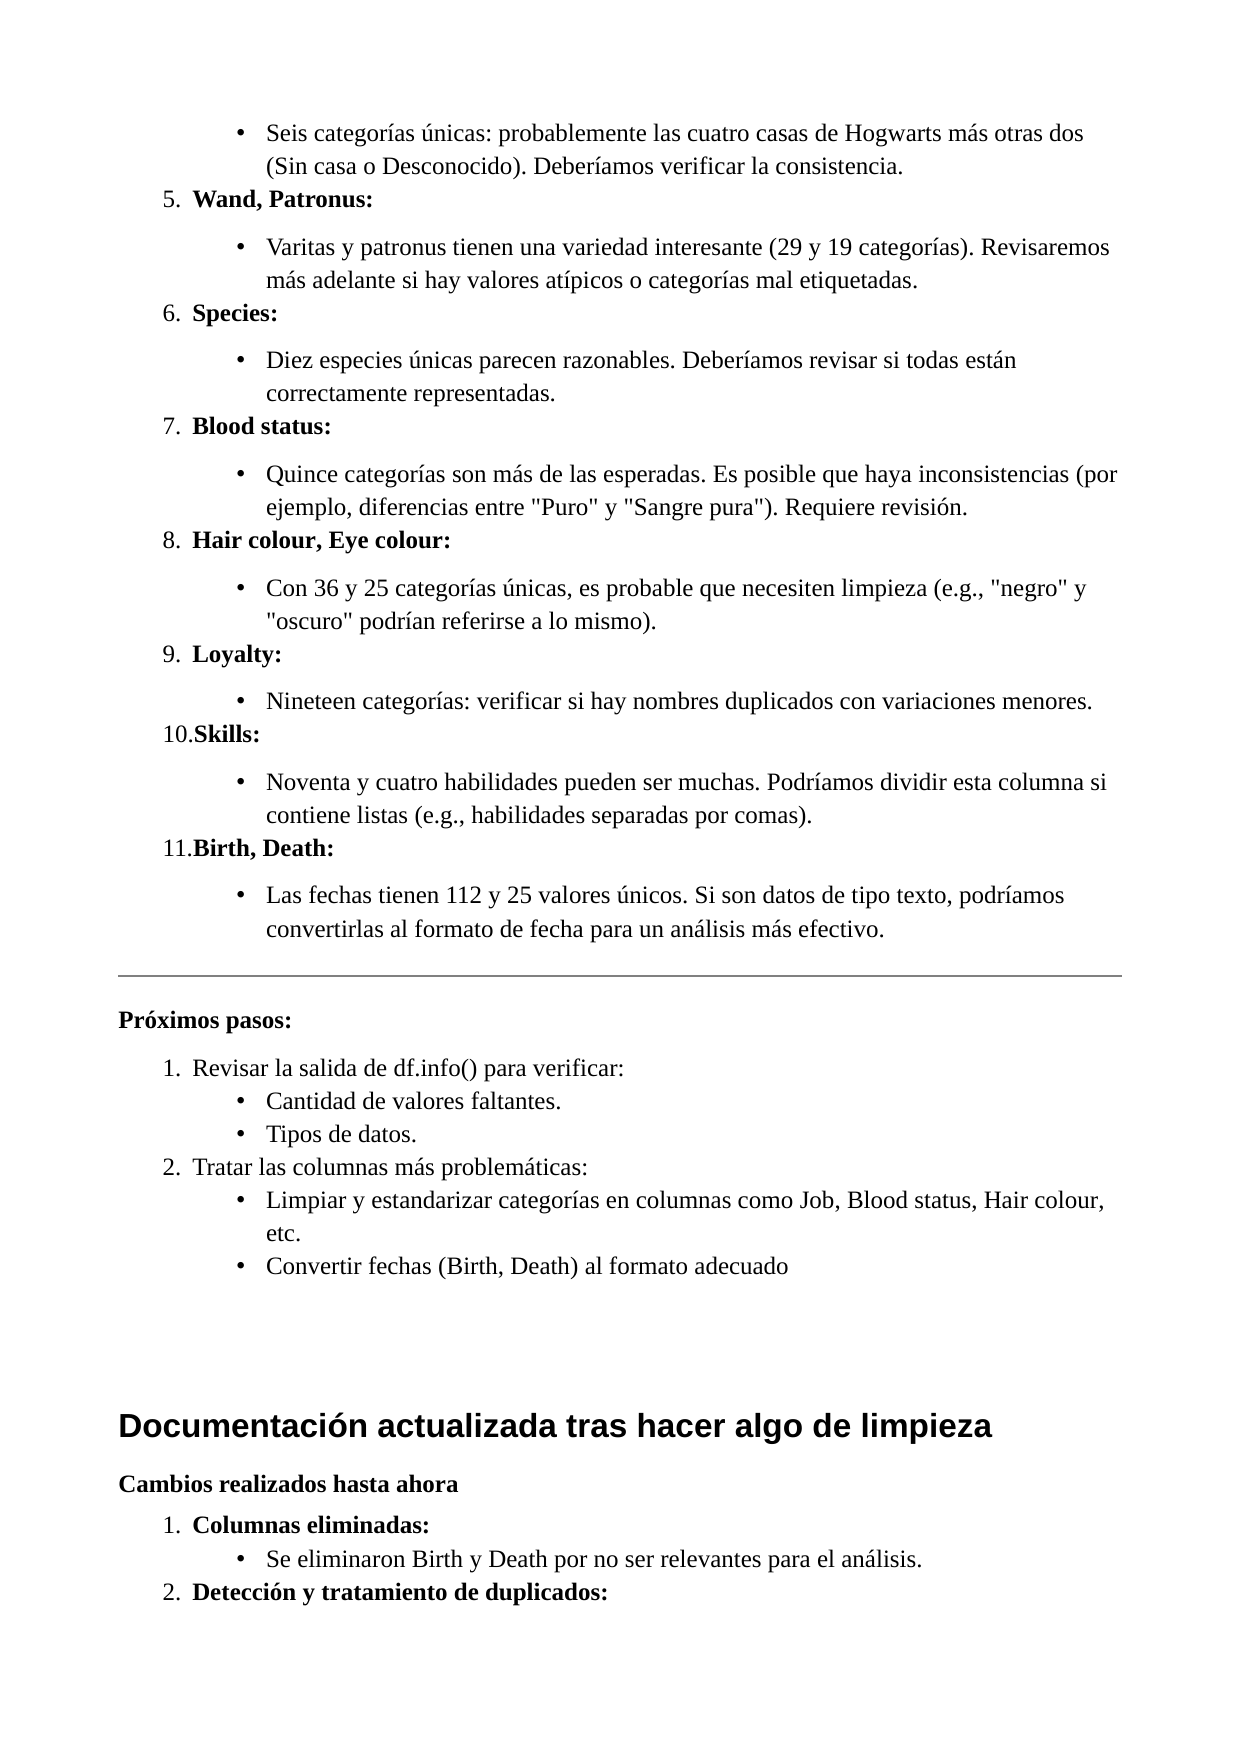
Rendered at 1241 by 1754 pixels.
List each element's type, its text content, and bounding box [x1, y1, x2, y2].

list Loyalty: [162, 639, 1122, 667]
list Con 36 y 25 categorías únicas, es probable que necesiten limpieza (e.g., "negro" y "oscuro" podrían referirse a lo mismo). [236, 573, 1122, 634]
list Nineteen categorías: verificar si hay nombres duplicados con variaciones menores. [236, 686, 1122, 715]
list Blood status: [162, 411, 1122, 440]
list Se eliminaron Birth y Death por no ser relevantes para el análisis. [236, 1544, 1122, 1572]
list Noventa y cuatro habilidades pueden ser muchas. Podríamos dividir esta columna si contiene listas (e.g., habilidades separadas por comas). [236, 767, 1122, 829]
list Birth, Death: [162, 833, 1122, 862]
list Convertir fechas (Birth, Death) al formato adecuado [236, 1251, 1122, 1280]
list Cantidad de valores faltantes. [236, 1086, 1122, 1115]
subtitle Documentación actualizada tras hacer algo de limpieza [118, 1406, 1122, 1444]
list Seis categorías únicas: probablemente las cuatro casas de Hogwarts más otras dos (Sin casa o Desconocido). Deberíamos verificar la consistencia. [236, 118, 1122, 180]
subtitle Cambios realizados hasta ahora [118, 1469, 1122, 1498]
list Revisar la salida de df.info() para verificar: [162, 1053, 1122, 1082]
list Varitas y patronus tienen una variedad interesante (29 y 19 categorías). Revisaremos más adelante si hay valores atípicos o categorías mal etiquetadas. [236, 232, 1122, 293]
list Tratar las columnas más problemáticas: [162, 1152, 1122, 1181]
list Limpiar y estandarizar categorías en columnas como Job, Blood status, Hair colour, etc. [236, 1185, 1122, 1247]
list Diez especies únicas parecen razonables. Deberíamos revisar si todas están correctamente representadas. [236, 345, 1122, 407]
list Tipos de datos. [236, 1119, 1122, 1148]
list Species: [162, 298, 1122, 327]
list Columnas eliminadas: [162, 1511, 1122, 1539]
list Skills: [162, 719, 1122, 748]
list Las fechas tienen 112 y 25 valores únicos. Si son datos de tipo texto, podríamos convertirlas al formato de fecha para un análisis más efectivo. [236, 881, 1122, 942]
list Hair colour, Eye colour: [162, 525, 1122, 554]
list Detección y tratamiento de duplicados: [162, 1577, 1122, 1605]
text Próximos pasos: [118, 1006, 1122, 1034]
list Wand, Patronus: [162, 184, 1122, 213]
list Quince categorías son más de las esperadas. Es posible que haya inconsistencias (por ejemplo, diferencias entre "Puro" y "Sangre pura"). Requiere revisión. [236, 459, 1122, 521]
